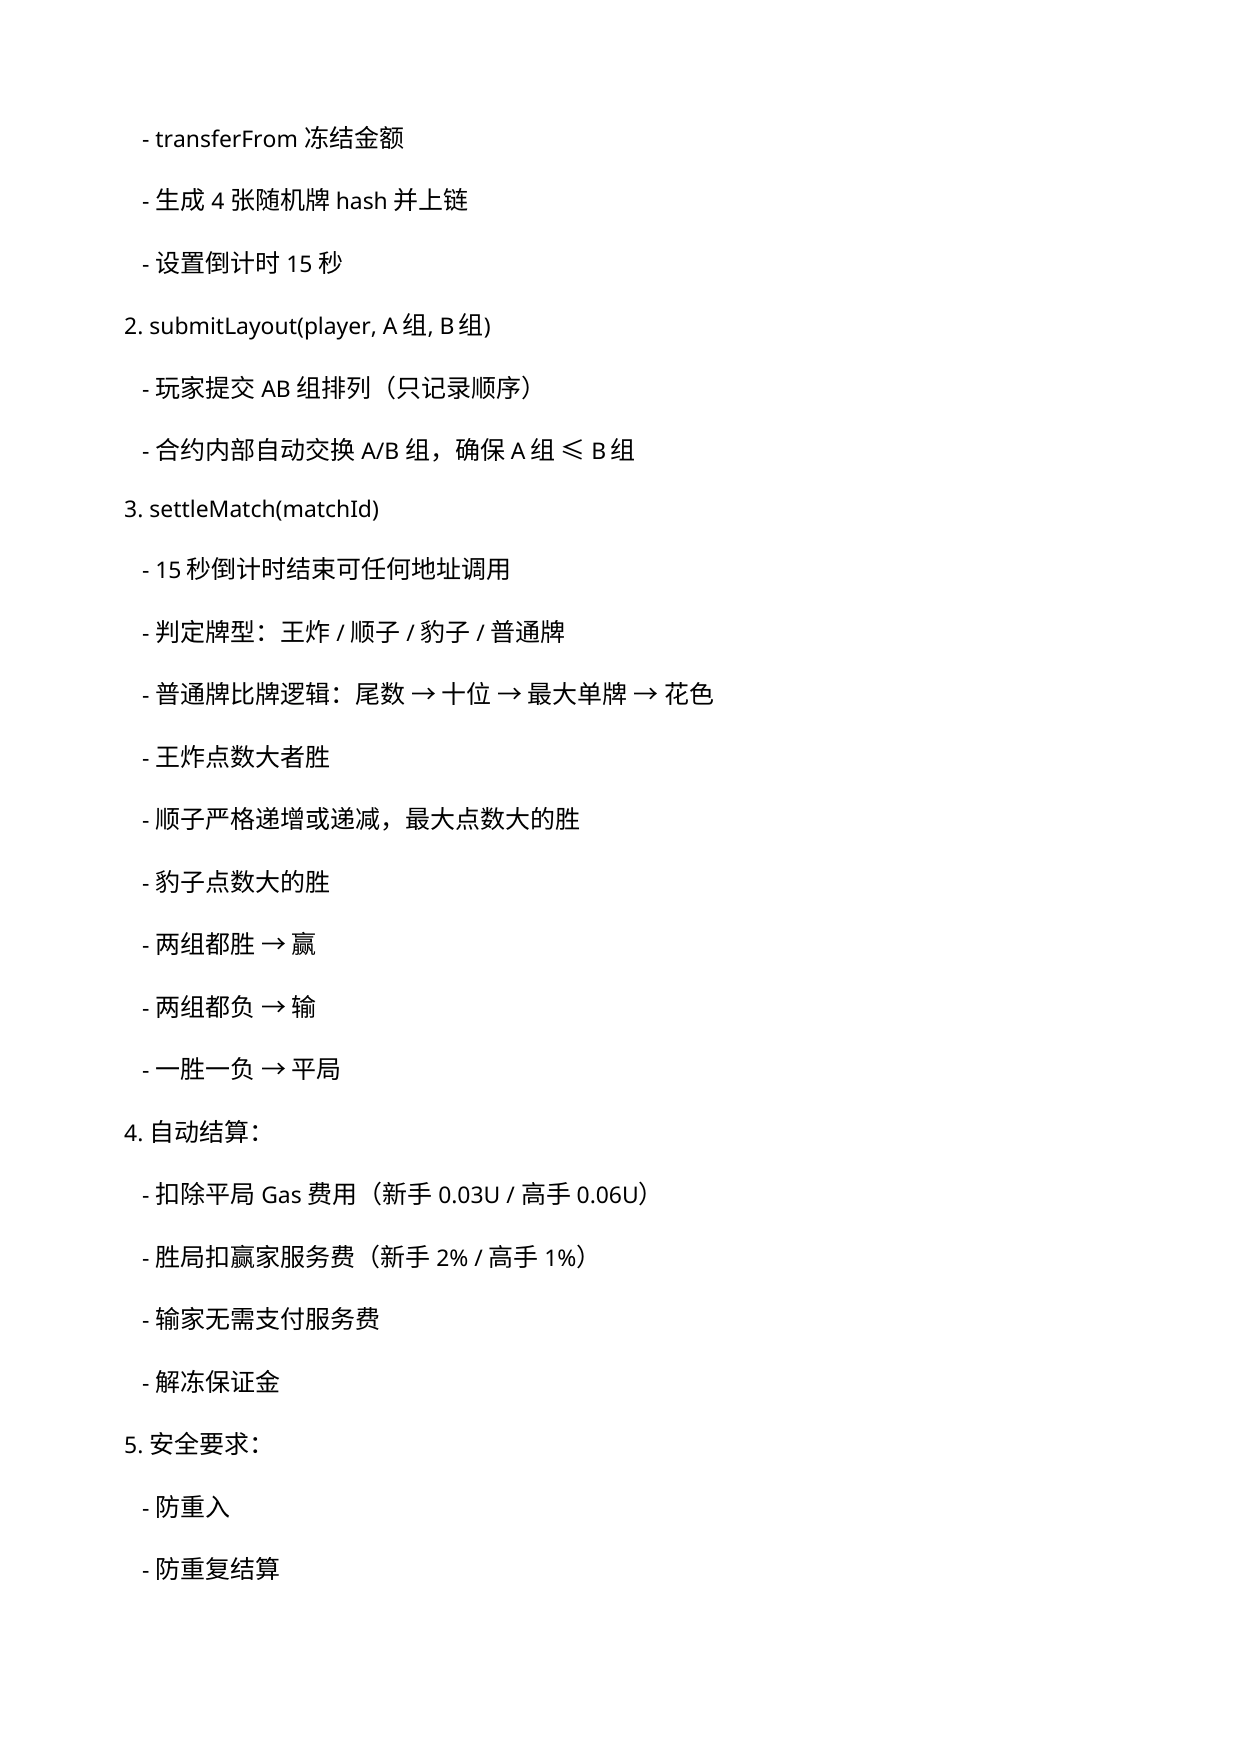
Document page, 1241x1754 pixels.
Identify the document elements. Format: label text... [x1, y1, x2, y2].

text - 15秒倒计时结束可任何地址调用 [118, 550, 1122, 586]
text 3. settleMatch(matchId) [118, 493, 1122, 524]
text - 防重复结算 [118, 1550, 1122, 1586]
text - 两组都负 → 输 [118, 987, 1122, 1024]
text - 防重入 [118, 1487, 1122, 1524]
text 5. 安全要求： [118, 1425, 1122, 1461]
text - 扣除平局 Gas 费用（新手 0.03U / 高手 0.06U） [118, 1175, 1122, 1211]
text - 豹子点数大的胜 [118, 862, 1122, 899]
text - 玩家提交 AB 组排列（只记录顺序） [118, 368, 1122, 404]
text - 生成 4 张随机牌 hash 并上链 [118, 181, 1122, 217]
text - 设置倒计时 15 秒 [118, 243, 1122, 279]
text - 输家无需支付服务费 [118, 1300, 1122, 1336]
text - 胜局扣赢家服务费（新手 2% / 高手 1%） [118, 1237, 1122, 1274]
text - 两组都胜 → 赢 [118, 925, 1122, 961]
text - 顺子严格递增或递减，最大点数大的胜 [118, 800, 1122, 836]
text - 王炸点数大者胜 [118, 737, 1122, 774]
text 2. submitLayout(player, A组, B组) [118, 306, 1122, 342]
text - 解冻保证金 [118, 1362, 1122, 1399]
text 4. 自动结算： [118, 1112, 1122, 1149]
text - 普通牌比牌逻辑：尾数 → 十位 → 最大单牌 → 花色 [118, 675, 1122, 711]
text - 一胜一负 → 平局 [118, 1050, 1122, 1086]
text - 判定牌型：王炸 / 顺子 / 豹子 / 普通牌 [118, 612, 1122, 649]
text - transferFrom 冻结金额 [118, 118, 1122, 154]
text - 合约内部自动交换 A/B 组，确保 A组 ≤ B组 [118, 431, 1122, 467]
